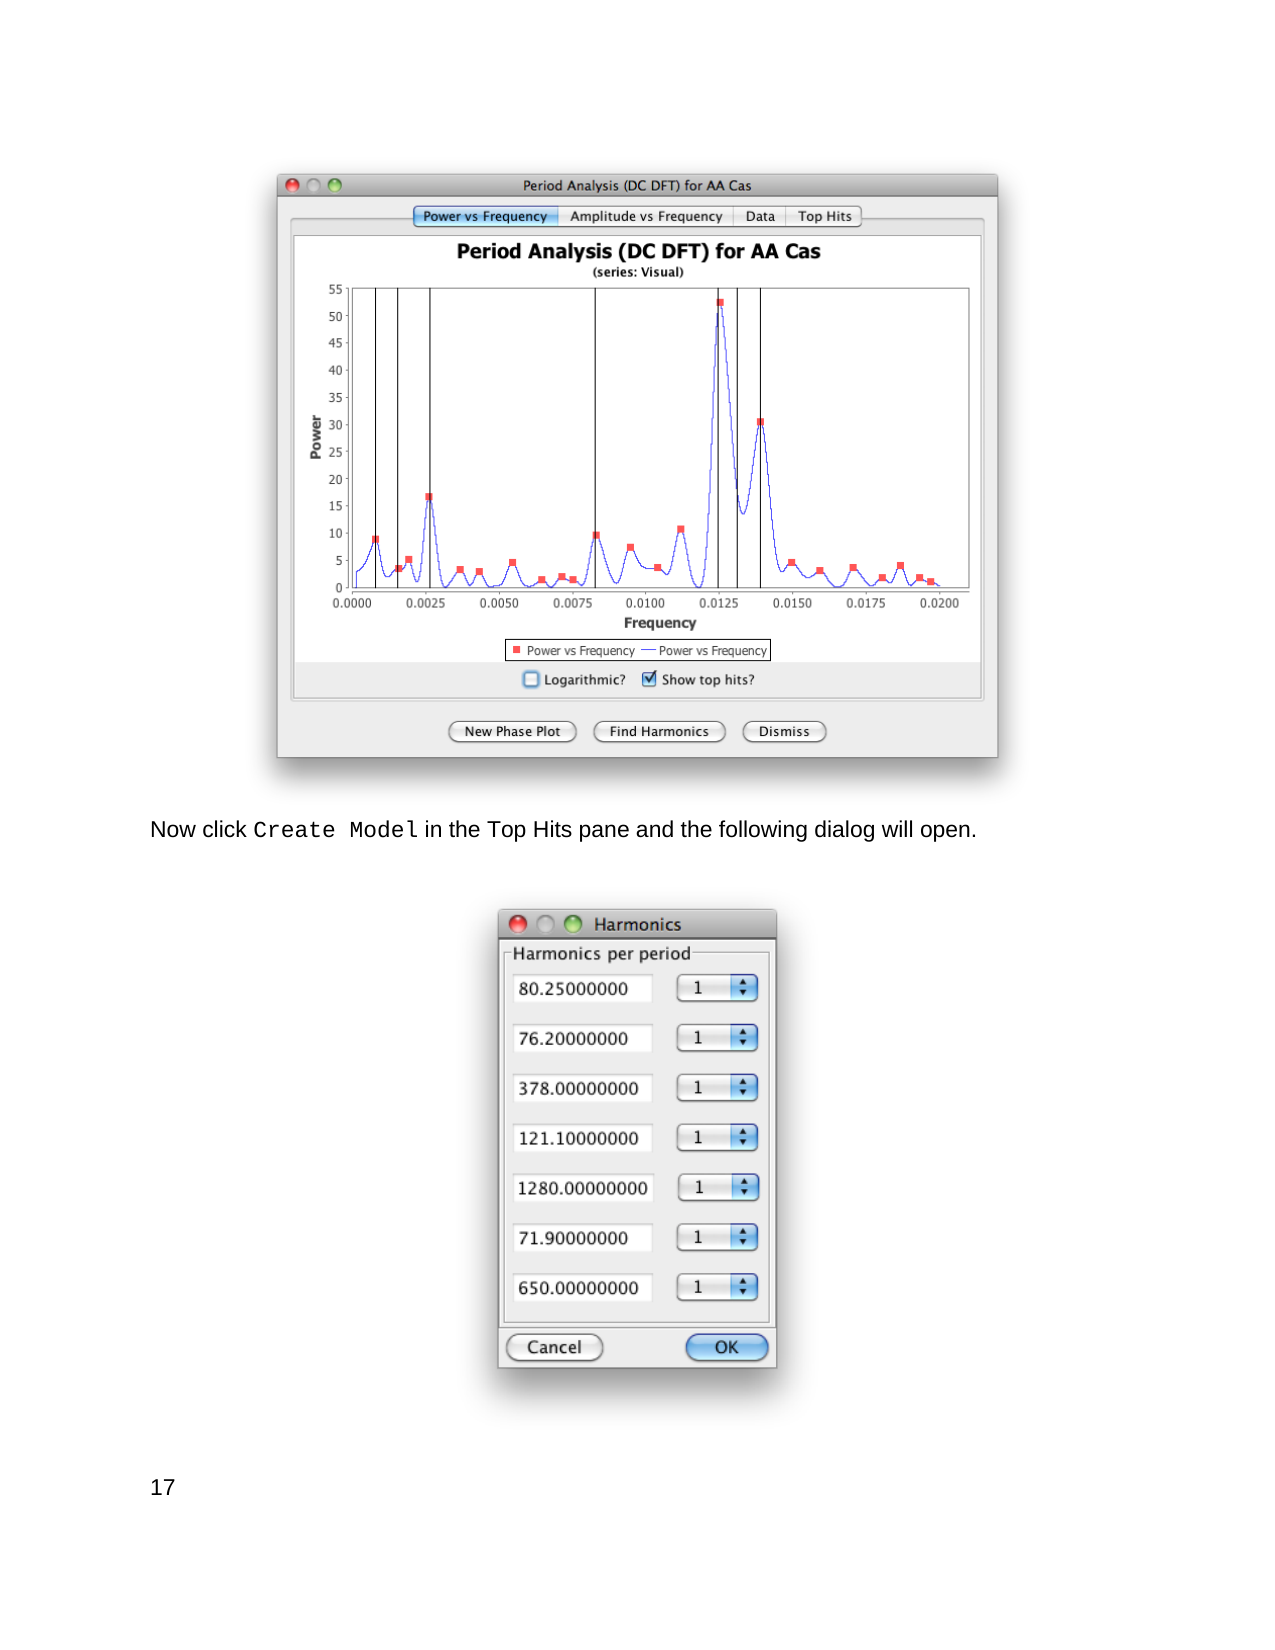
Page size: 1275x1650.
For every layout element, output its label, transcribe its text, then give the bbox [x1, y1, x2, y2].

picture [446, 877, 829, 1440]
text Now click Create Model in the Top Hits pane and the following dialog will open. [150, 816, 1125, 844]
picture [237, 150, 1038, 813]
